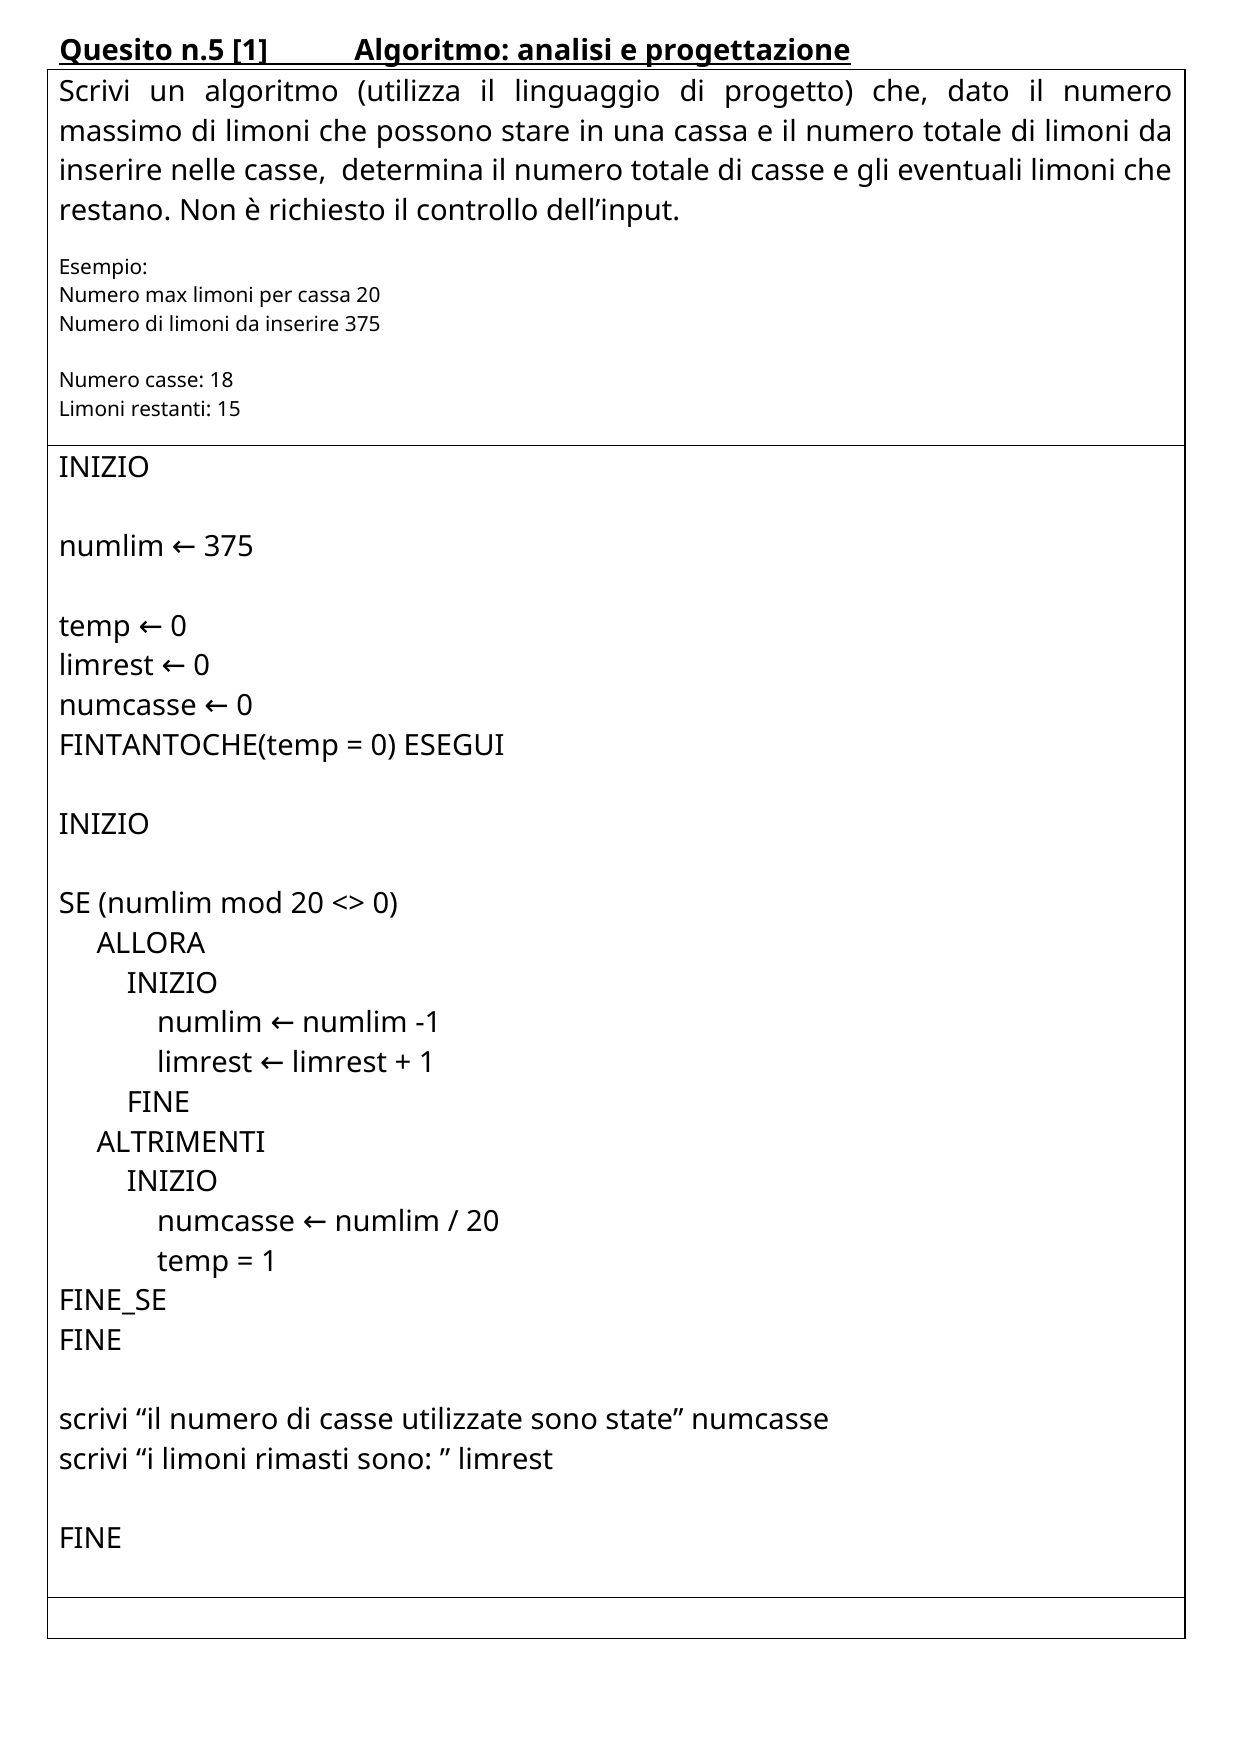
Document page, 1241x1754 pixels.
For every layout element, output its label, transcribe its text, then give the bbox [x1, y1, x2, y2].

table_cell INIZIO numlim ← 375 temp ← 0 limrest ← 0 numcasse ← 0 FINTANTOCHE(temp = 0) ESEGUI INIZIO SE (numlim mod 20 <> 0) ALLORA INIZIO numlim ← numlim -1 limrest ← limrest + 1 FINE ALTRIMENTI INIZIO numcasse ← numlim / 20 temp = 1 FINE_SE FINE scrivi “il numero di casse utilizzate sono state” numcasse scrivi “i limoni rimasti sono: ” limrest FINE [48, 446, 1184, 1597]
table_header Scrivi un algoritmo (utilizza il linguaggio di progetto) che, dato il numero massimo di limoni che possono stare in una cassa e il numero totale di limoni da inserire nelle casse, determina il numero totale di casse e gli eventuali limoni che restano. Non è richiesto il controllo dell’input. Esempio: Numero max limoni per cassa 20 Numero di limoni da inserire 375 Numero casse: 18 Limoni restanti: 15 [48, 70, 1184, 445]
subtitle Quesito n.5 [1] Algoritmo: analisi e progettazione [59, 29, 1181, 69]
table_cell [48, 1598, 1184, 1638]
